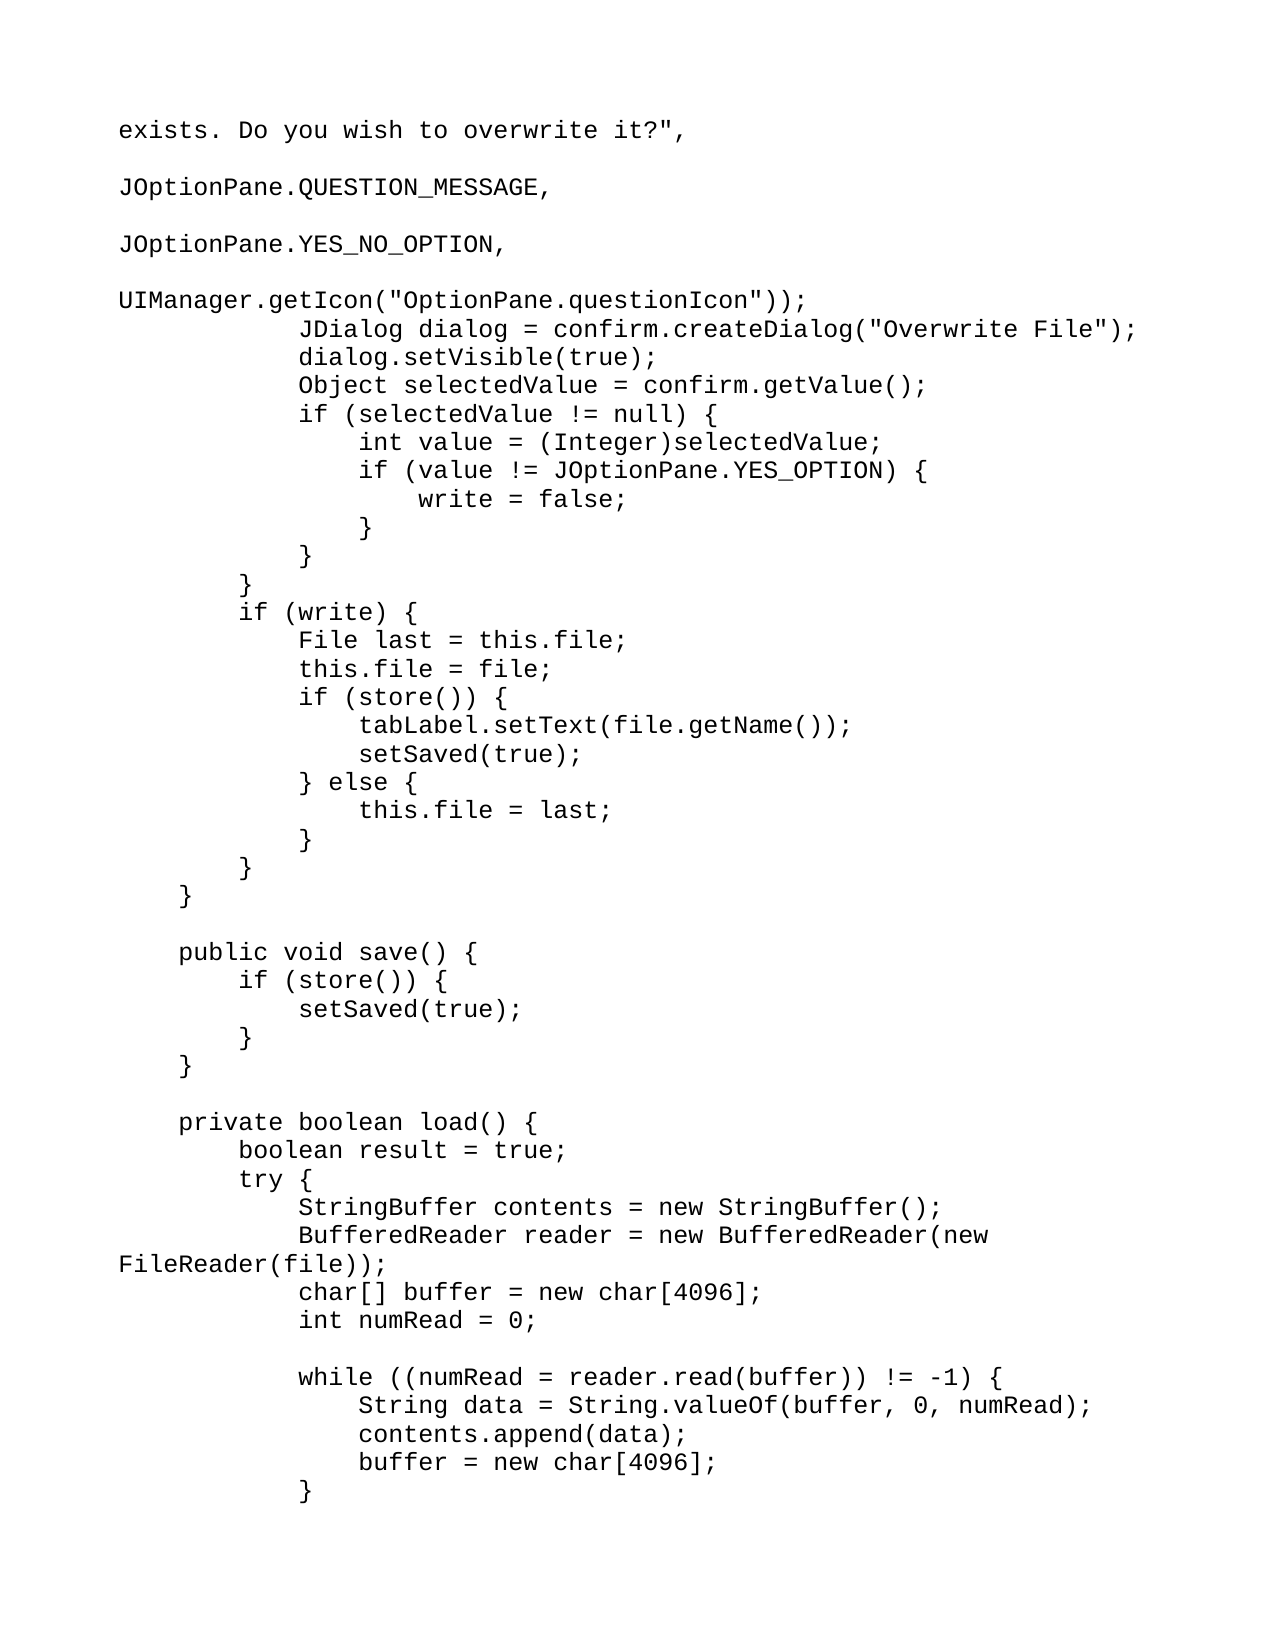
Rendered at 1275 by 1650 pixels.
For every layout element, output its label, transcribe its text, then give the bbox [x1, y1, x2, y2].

text write = false; [118, 486, 1157, 515]
text } [118, 1053, 1157, 1081]
text contents.append(data); [118, 1421, 1157, 1450]
text public void save() { [118, 940, 1157, 968]
text } [118, 571, 1157, 600]
text this.file = last; [118, 798, 1157, 826]
text } else { [118, 770, 1157, 798]
text tabLabel.setText(file.getName()); [118, 713, 1157, 741]
text } [118, 515, 1157, 543]
text if (write) { [118, 600, 1157, 628]
text while ((numRead = reader.read(buffer)) != -1) { [118, 1365, 1157, 1393]
text } [118, 1478, 1157, 1506]
text setSaved(true); [118, 741, 1157, 770]
text if (value != JOptionPane.YES_OPTION) { [118, 458, 1157, 486]
text BufferedReader reader = new BufferedReader(new FileReader(file)); [118, 1223, 1157, 1280]
text if (store()) { [118, 968, 1157, 996]
text String data = String.valueOf(buffer, 0, numRead); [118, 1393, 1157, 1421]
text this.file = file; [118, 656, 1157, 685]
text try { [118, 1166, 1157, 1195]
text JOptionPane.QUESTION_MESSAGE, [118, 146, 1157, 203]
text } [118, 543, 1157, 571]
text boolean result = true; [118, 1138, 1157, 1166]
text int value = (Integer)selectedValue; [118, 430, 1157, 458]
text JOptionPane.YES_NO_OPTION, [118, 203, 1157, 260]
text char[] buffer = new char[4096]; [118, 1280, 1157, 1308]
text private boolean load() { [118, 1110, 1157, 1138]
text Object selectedValue = confirm.getValue(); [118, 373, 1157, 401]
text setSaved(true); [118, 996, 1157, 1025]
text exists. Do you wish to overwrite it?", [118, 118, 1157, 146]
text } [118, 883, 1157, 911]
text File last = this.file; [118, 628, 1157, 656]
text } [118, 855, 1157, 883]
text if (selectedValue != null) { [118, 401, 1157, 430]
text } [118, 826, 1157, 855]
text } [118, 1025, 1157, 1053]
text buffer = new char[4096]; [118, 1450, 1157, 1478]
text if (store()) { [118, 685, 1157, 713]
text StringBuffer contents = new StringBuffer(); [118, 1195, 1157, 1223]
text int numRead = 0; [118, 1308, 1157, 1336]
text UIManager.getIcon("OptionPane.questionIcon")); [118, 260, 1157, 316]
text JDialog dialog = confirm.createDialog("Overwrite File"); [118, 316, 1157, 345]
text dialog.setVisible(true); [118, 345, 1157, 373]
